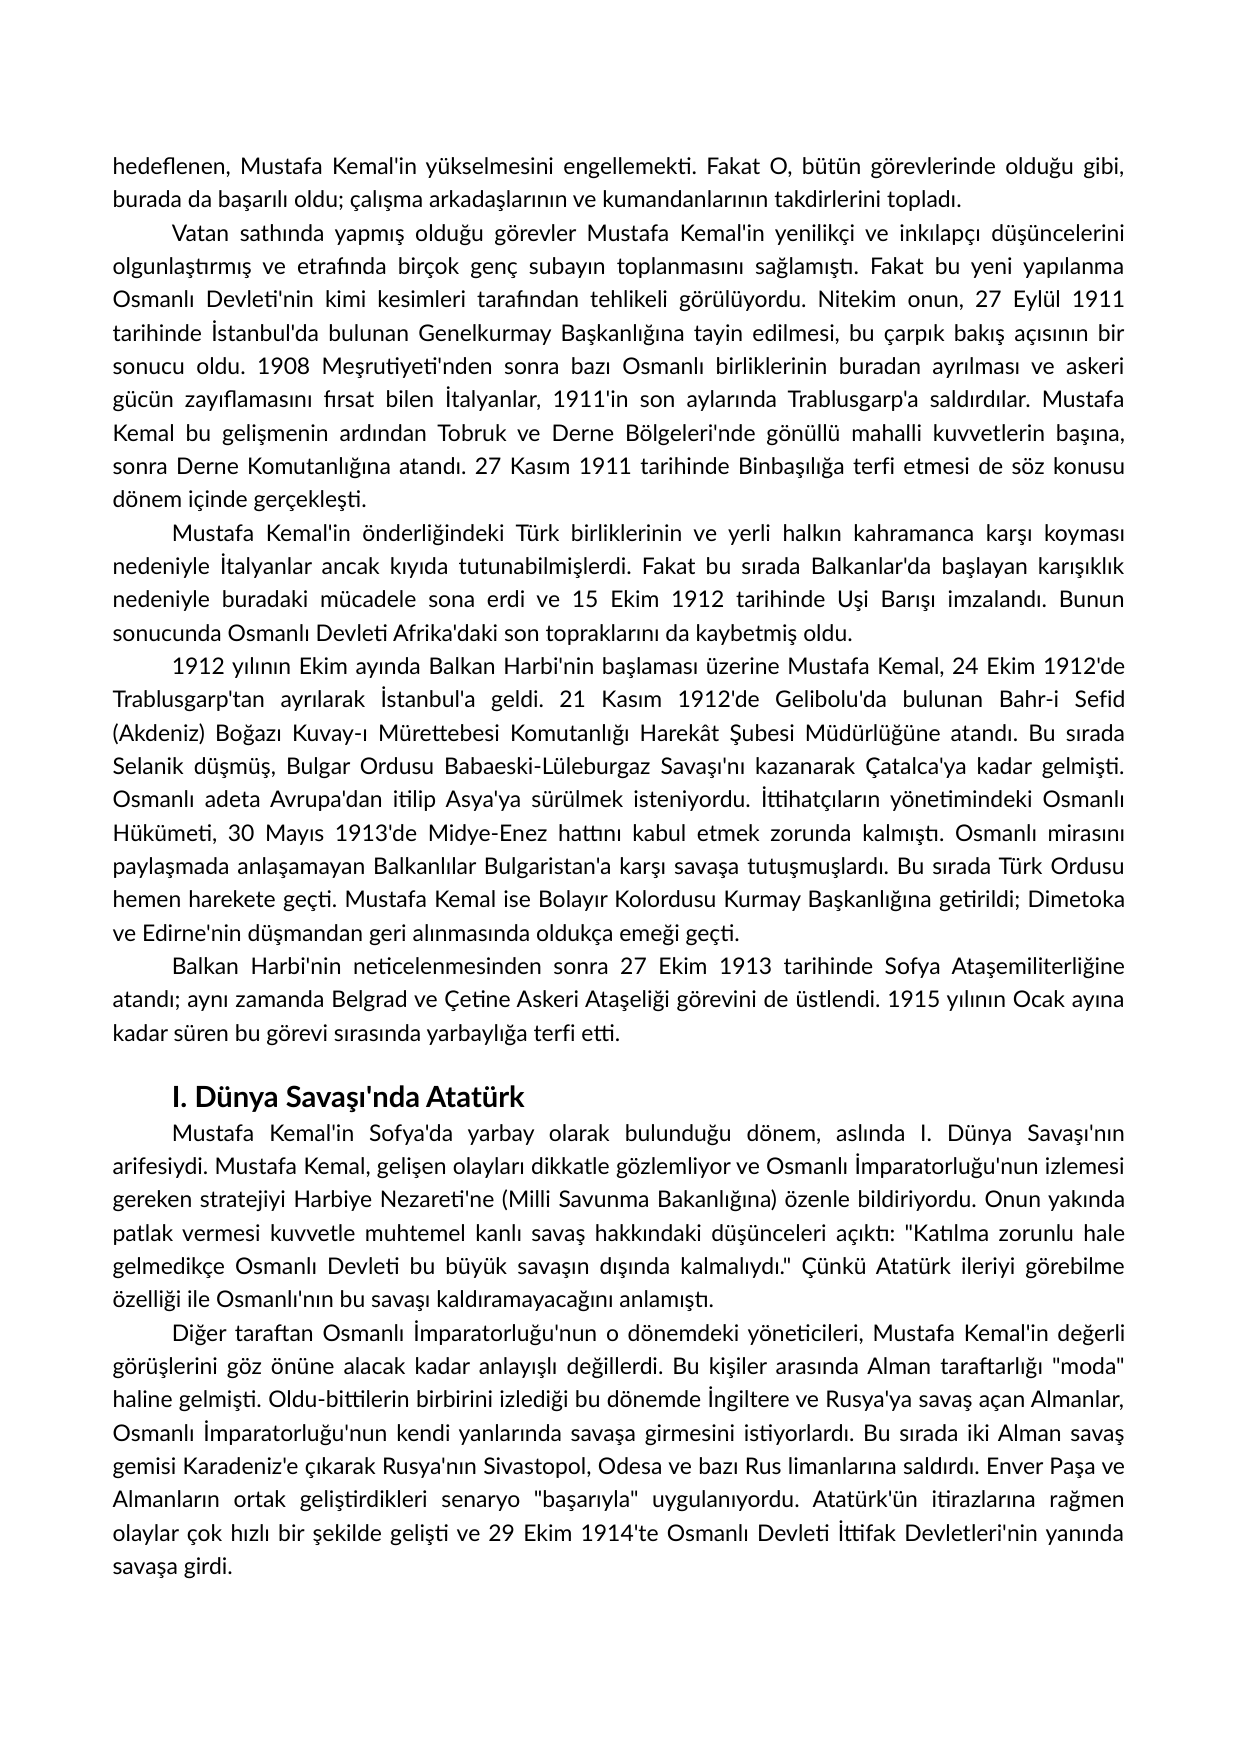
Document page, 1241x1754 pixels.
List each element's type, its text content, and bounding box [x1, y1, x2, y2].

text Vatan sathında yapmış olduğu görevler Mustafa Kemal'in yenilikçi ve inkılapçı düşüncelerini olgunlaştırmış ve etrafında birçok genç subayın toplanmasını sağlamıştı. Fakat bu yeni yapılanma Osmanlı Devleti'nin kimi kesimleri tarafından tehlikeli görülüyordu. Nitekim onun, 27 Eylül 1911 tarihinde İstanbul'da bulunan Genelkurmay Başkanlığına tayin edilmesi, bu çarpık bakış açısının bir sonucu oldu. 1908 Meşrutiyeti'nden sonra bazı Osmanlı birliklerinin buradan ayrılması ve askeri gücün zayıflamasını fırsat bilen İtalyanlar, 1911'in son aylarında Trablusgarp'a saldırdılar. Mustafa Kemal bu gelişmenin ardından Tobruk ve Derne Bölgeleri'nde gönüllü mahalli kuvvetlerin başına, sonra Derne Komutanlığına atandı. 27 Kasım 1911 tarihinde Binbaşılığa terfi etmesi de söz konusu dönem içinde gerçekleşti. [112, 214, 1126, 514]
text Mustafa Kemal'in Sofya'da yarbay olarak bulunduğu dönem, aslında I. Dünya Savaşı'nın arifesiydi. Mustafa Kemal, gelişen olayları dikkatle gözlemliyor ve Osmanlı İmparatorluğu'nun izlemesi gereken stratejiyi Harbiye Nezareti'ne (Milli Savunma Bakanlığına) özenle bildiriyordu. Onun yakında patlak vermesi kuvvetle muhtemel kanlı savaş hakkındaki düşünceleri açıktı: "Katılma zorunlu hale gelmedikçe Osmanlı Devleti bu büyük savaşın dışında kalmalıydı." Çünkü Atatürk ileriyi görebilme özelliği ile Osmanlı'nın bu savaşı kaldıramayacağını anlamıştı. [112, 1114, 1126, 1314]
text hedeflenen, Mustafa Kemal'in yükselmesini engellemekti. Fakat O, bütün görevlerinde olduğu gibi, burada da başarılı oldu; çalışma arkadaşlarının ve kumandanlarının takdirlerini topladı. [112, 148, 1126, 214]
text Diğer taraftan Osmanlı İmparatorluğu'nun o dönemdeki yöneticileri, Mustafa Kemal'in değerli görüşlerini göz önüne alacak kadar anlayışlı değillerdi. Bu kişiler arasında Alman taraftarlığı "moda" haline gelmişti. Oldu-bittilerin birbirini izlediği bu dönemde İngiltere ve Rusya'ya savaş açan Almanlar, Osmanlı İmparatorluğu'nun kendi yanlarında savaşa girmesini istiyorlardı. Bu sırada iki Alman savaş gemisi Karadeniz'e çıkarak Rusya'nın Sivastopol, Odesa ve bazı Rus limanlarına saldırdı. Enver Paşa ve Almanların ortak geliştirdikleri senaryo "başarıyla" uygulanıyordu. Atatürk'ün itirazlarına rağmen olaylar çok hızlı bir şekilde gelişti ve 29 Ekim 1914'te Osmanlı Devleti İttifak Devletleri'nin yanında savaşa girdi. [112, 1314, 1126, 1581]
text Mustafa Kemal'in önderliğindeki Türk birliklerinin ve yerli halkın kahramanca karşı koyması nedeniyle İtalyanlar ancak kıyıda tutunabilmişlerdi. Fakat bu sırada Balkanlar'da başlayan karışıklık nedeniyle buradaki mücadele sona erdi ve 15 Ekim 1912 tarihinde Uşi Barışı imzalandı. Bunun sonucunda Osmanlı Devleti Afrika'daki son topraklarını da kaybetmiş oldu. [112, 514, 1126, 648]
text 1912 yılının Ekim ayında Balkan Harbi'nin başlaması üzerine Mustafa Kemal, 24 Ekim 1912'de Trablusgarp'tan ayrılarak İstanbul'a geldi. 21 Kasım 1912'de Gelibolu'da bulunan Bahr-i Sefid (Akdeniz) Boğazı Kuvay-ı Mürettebesi Komutanlığı Harekât Şubesi Müdürlüğüne atandı. Bu sırada Selanik düşmüş, Bulgar Ordusu Babaeski-Lüleburgaz Savaşı'nı kazanarak Çatalca'ya kadar gelmişti. Osmanlı adeta Avrupa'dan itilip Asya'ya sürülmek isteniyordu. İttihatçıların yönetimindeki Osmanlı Hükümeti, 30 Mayıs 1913'de Midye-Enez hattını kabul etmek zorunda kalmıştı. Osmanlı mirasını paylaşmada anlaşamayan Balkanlılar Bulgaristan'a karşı savaşa tutuşmuşlardı. Bu sırada Türk Ordusu hemen harekete geçti. Mustafa Kemal ise Bolayır Kolordusu Kurmay Başkanlığına getirildi; Dimetoka ve Edirne'nin düşmandan geri alınmasında oldukça emeği geçti. [112, 648, 1126, 948]
text Balkan Harbi'nin neticelenmesinden sonra 27 Ekim 1913 tarihinde Sofya Ataşemiliterliğine atandı; aynı zamanda Belgrad ve Çetine Askeri Ataşeliği görevini de üstlendi. 1915 yılının Ocak ayına kadar süren bu görevi sırasında yarbaylığa terfi etti. [112, 948, 1126, 1048]
text I. Dünya Savaşı'nda Atatürk [112, 1081, 1126, 1114]
